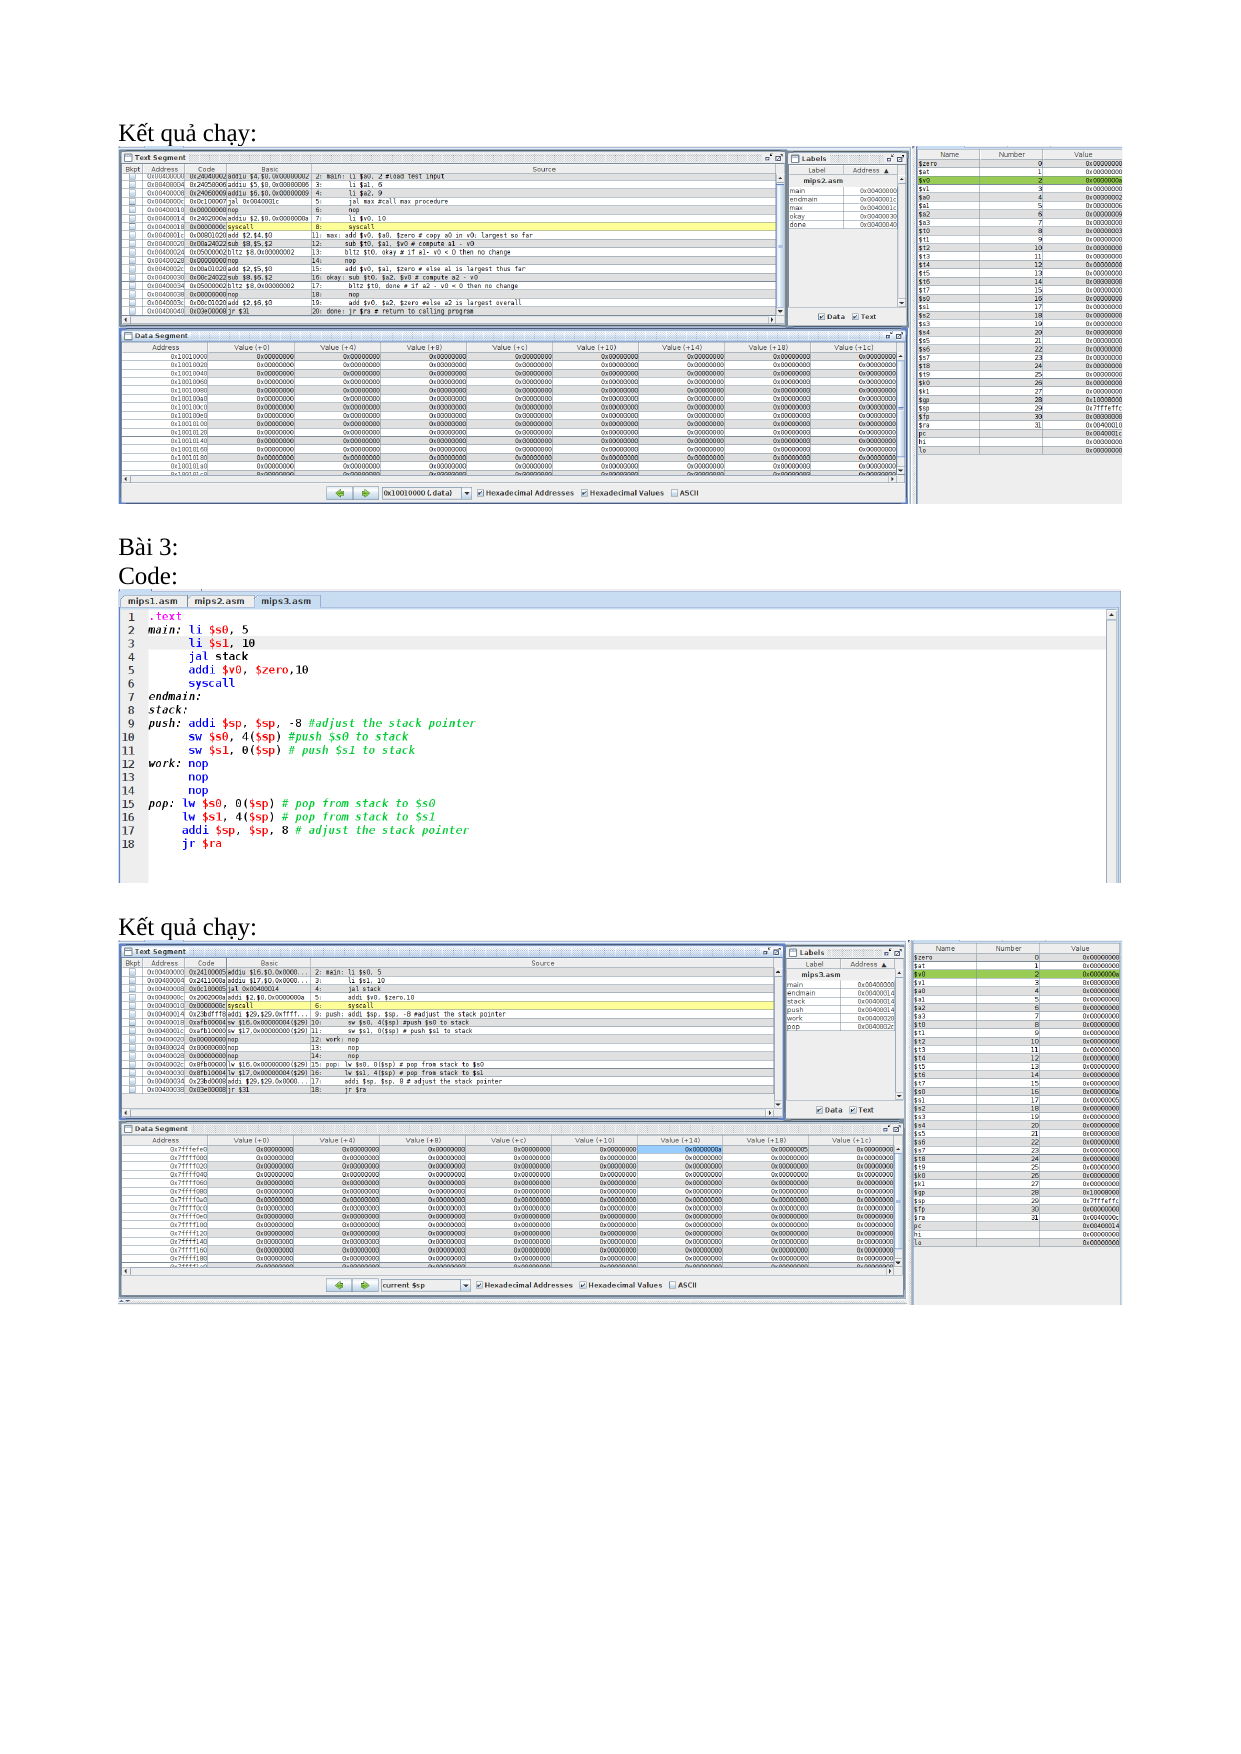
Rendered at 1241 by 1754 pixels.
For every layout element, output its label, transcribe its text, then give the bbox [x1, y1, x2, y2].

picture [118, 940, 1123, 1305]
picture [118, 589, 1123, 883]
text Bài 3: [118, 532, 1122, 561]
text Kết quả chạy: [118, 118, 1122, 146]
text Code: [118, 561, 1122, 589]
picture [118, 146, 1123, 504]
text Kết quả chạy: [118, 912, 1122, 940]
